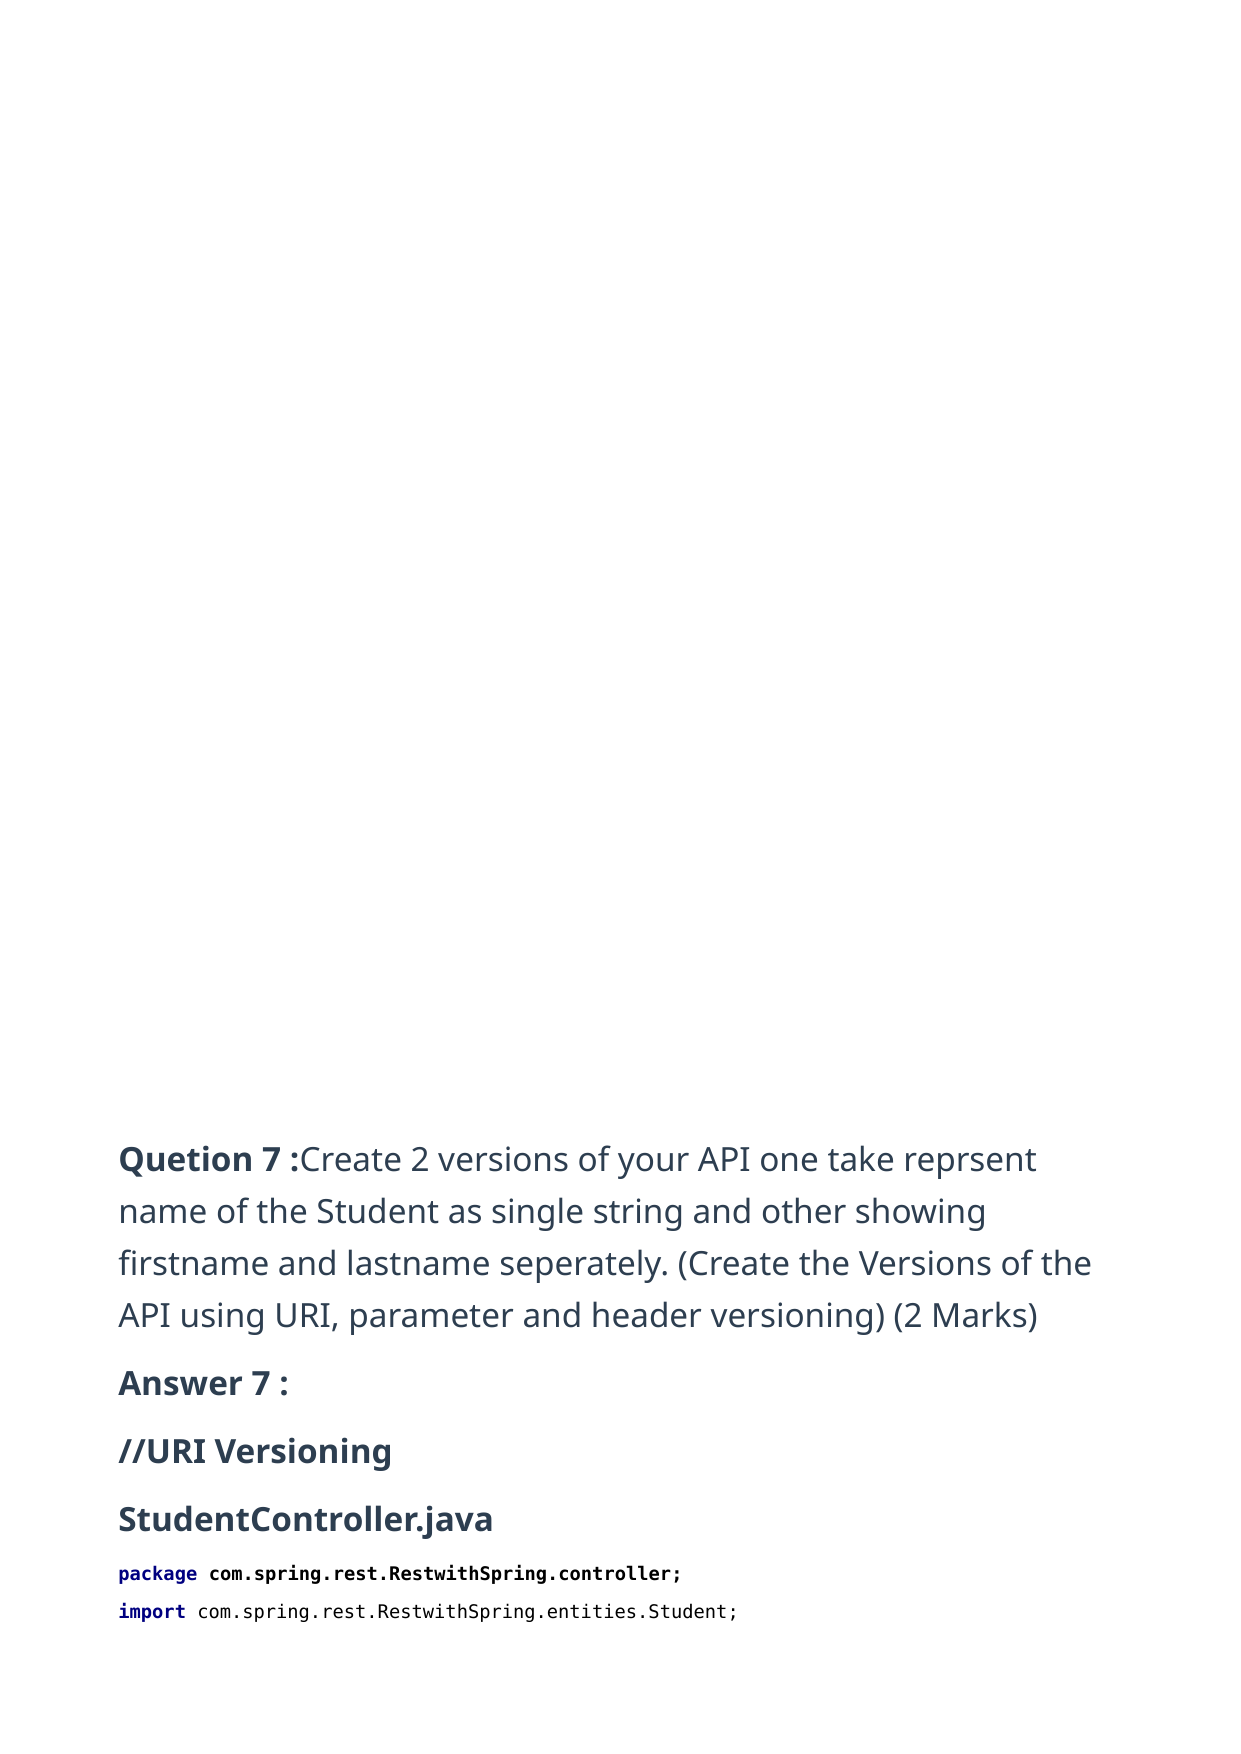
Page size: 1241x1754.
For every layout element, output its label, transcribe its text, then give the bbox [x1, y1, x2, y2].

text Answer 7 : [118, 1360, 1122, 1405]
text //URI Versioning [118, 1427, 1122, 1473]
text Quetion 7 :Create 2 versions of your API one take reprsent name of the Student as single string and other showing firstname and lastname seperately. (Create the Versions of the API using URI, parameter and header versioning) (2 Marks) [118, 1135, 1122, 1337]
text StudentController.java [118, 1495, 1122, 1541]
text import com.spring.rest.RestwithSpring.entities.Student; [118, 1601, 1122, 1622]
text package com.spring.rest.RestwithSpring.controller; [118, 1563, 1122, 1585]
